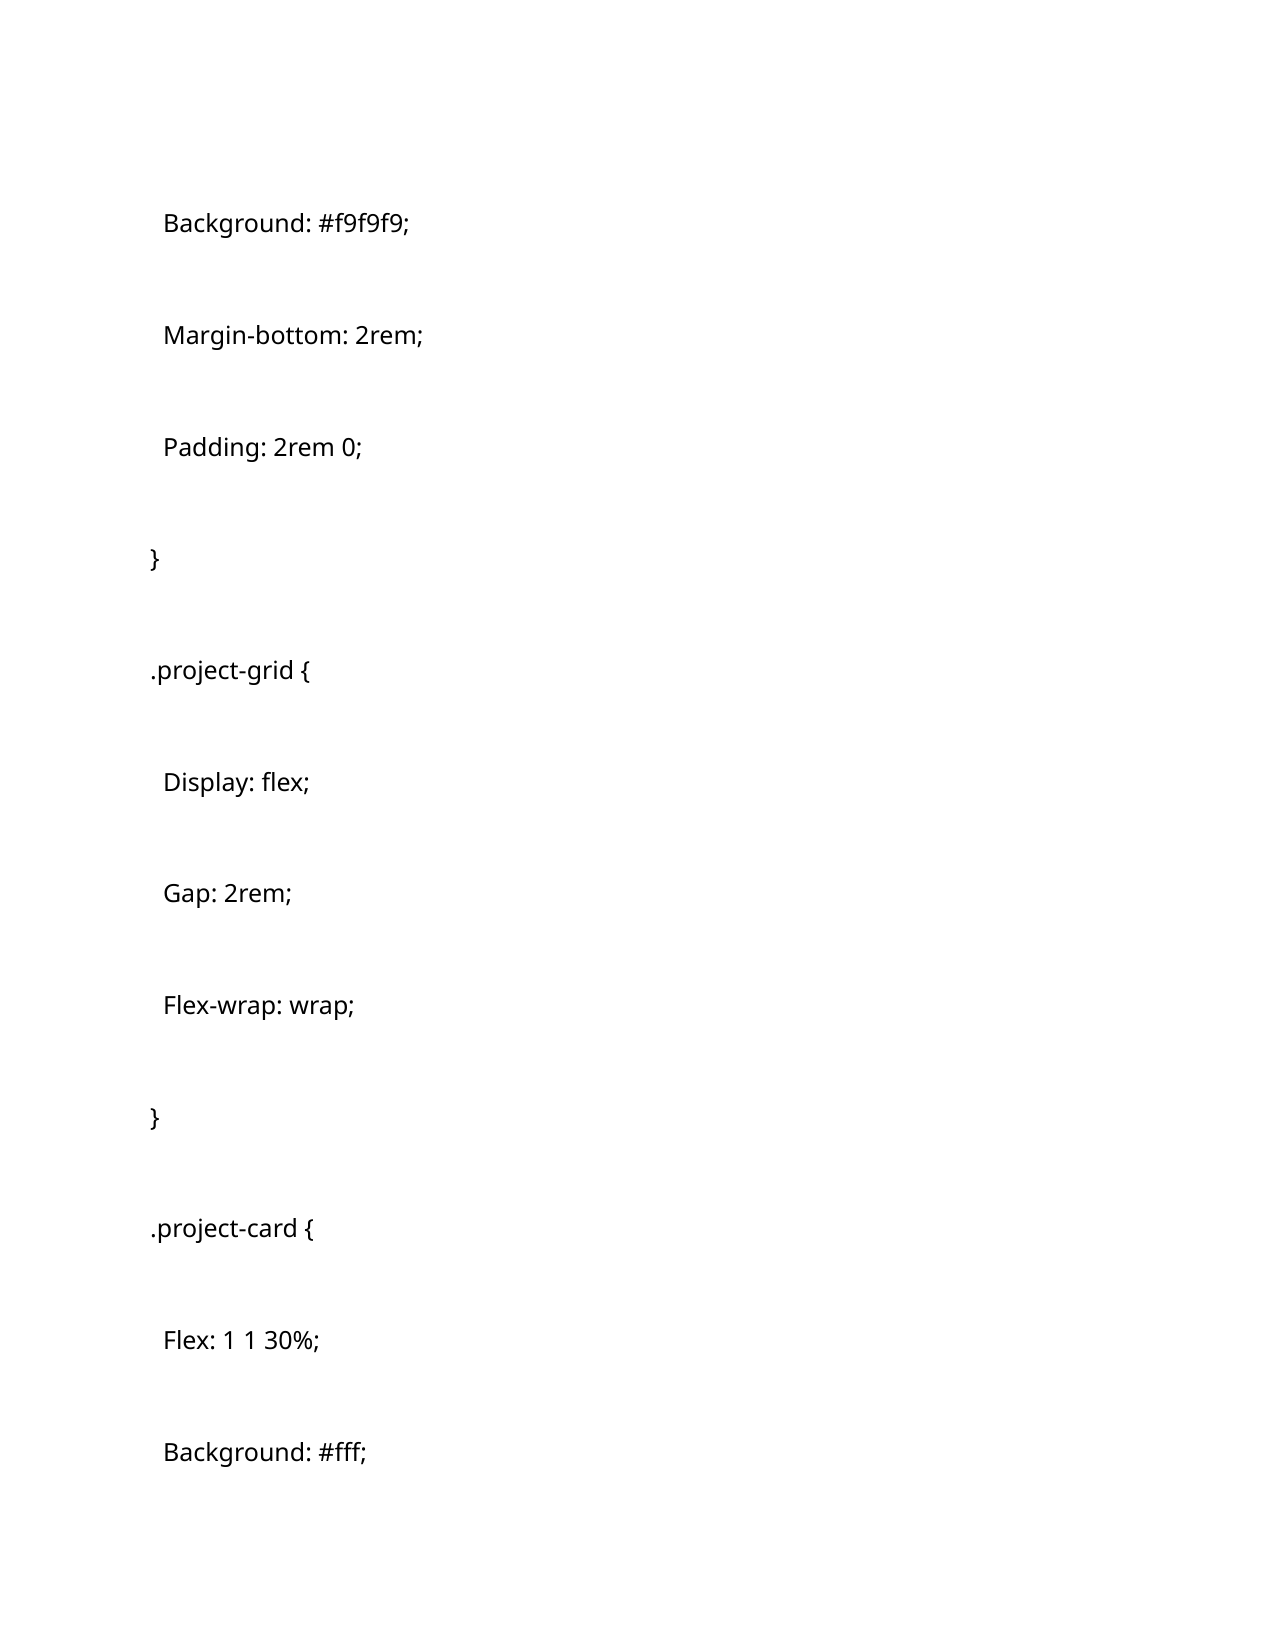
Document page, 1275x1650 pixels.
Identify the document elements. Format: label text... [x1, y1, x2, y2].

text Background: #fff; [150, 1434, 1125, 1468]
text } [150, 1099, 1125, 1133]
text Gap: 2rem; [150, 876, 1125, 910]
text .project-grid { [150, 652, 1125, 687]
text } [150, 541, 1125, 575]
text Padding: 2rem 0; [150, 429, 1125, 463]
text Margin-bottom: 2rem; [150, 317, 1125, 352]
text Flex: 1 1 30%; [150, 1322, 1125, 1357]
text .project-card { [150, 1211, 1125, 1245]
text Flex-wrap: wrap; [150, 987, 1125, 1022]
text Background: #f9f9f9; [150, 206, 1125, 240]
text Display: flex; [150, 764, 1125, 798]
